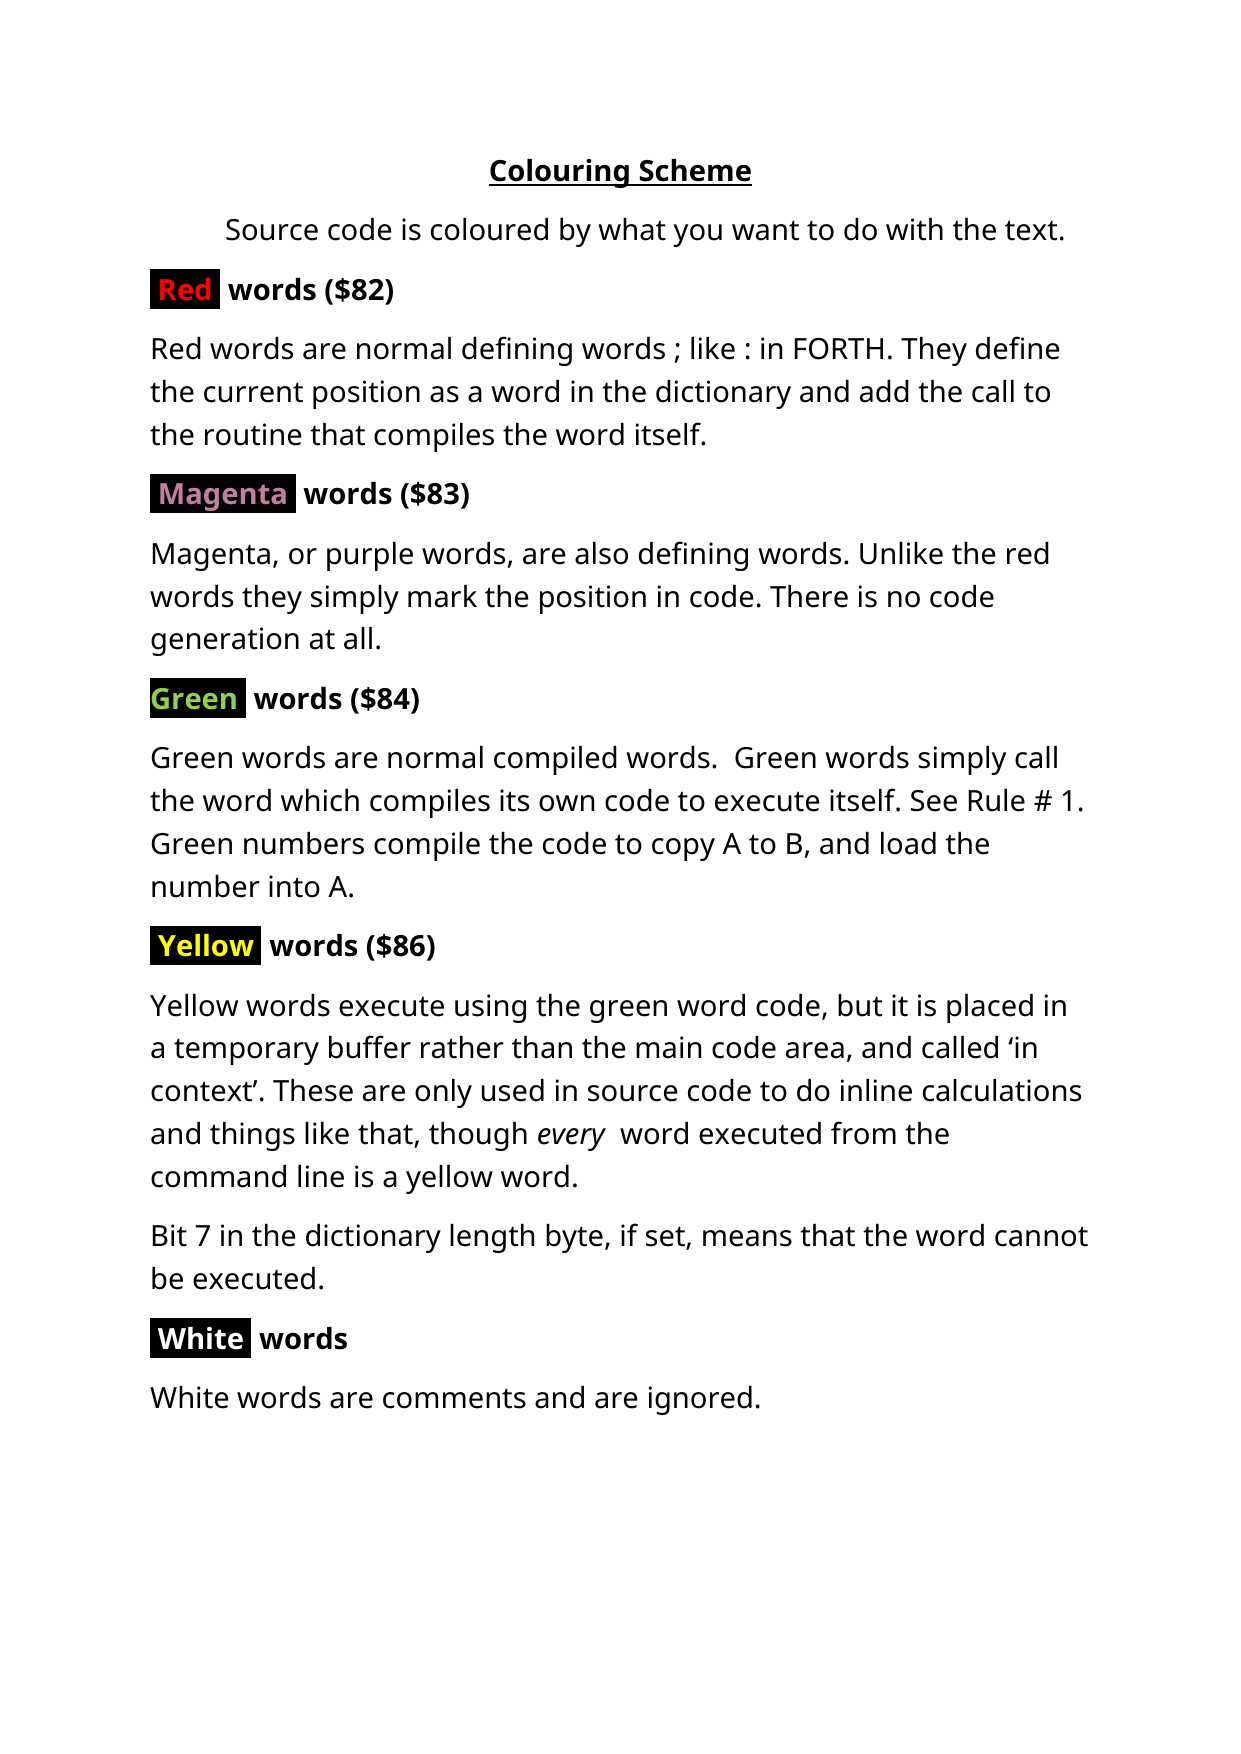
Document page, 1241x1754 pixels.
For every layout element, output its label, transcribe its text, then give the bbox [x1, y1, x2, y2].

text Source code is coloured by what you want to do with the text. [150, 209, 1090, 249]
text Yellow words ($86) [150, 926, 1090, 965]
text Green words ($84) [150, 678, 1090, 718]
text Colouring Scheme [150, 150, 1090, 190]
text Magenta, or purple words, are also defining words. Unlike the red words they simply mark the position in code. There is no code generation at all. [150, 533, 1090, 658]
text Green words are normal compiled words. Green words simply call the word which compiles its own code to execute itself. See Rule # 1. Green numbers compile the code to copy A to B, and load the number into A. [150, 738, 1090, 906]
text Red words ($82) [150, 269, 1090, 309]
text Red words are normal defining words ; like : in FORTH. They define the current position as a word in the dictionary and add the call to the routine that compiles the word itself. [150, 328, 1090, 454]
text White words are comments and are ignored. [150, 1377, 1090, 1417]
text Bit 7 in the dictionary length byte, if set, means that the word cannot be executed. [150, 1216, 1090, 1298]
text Magenta words ($83) [150, 473, 1090, 513]
text White words [150, 1318, 1090, 1358]
text Yellow words execute using the green word code, but it is placed in a temporary buffer rather than the main code area, and called ‘in context’. These are only used in source code to do inline calculations and things like that, though every word executed from the command line is a yellow word. [150, 985, 1090, 1196]
